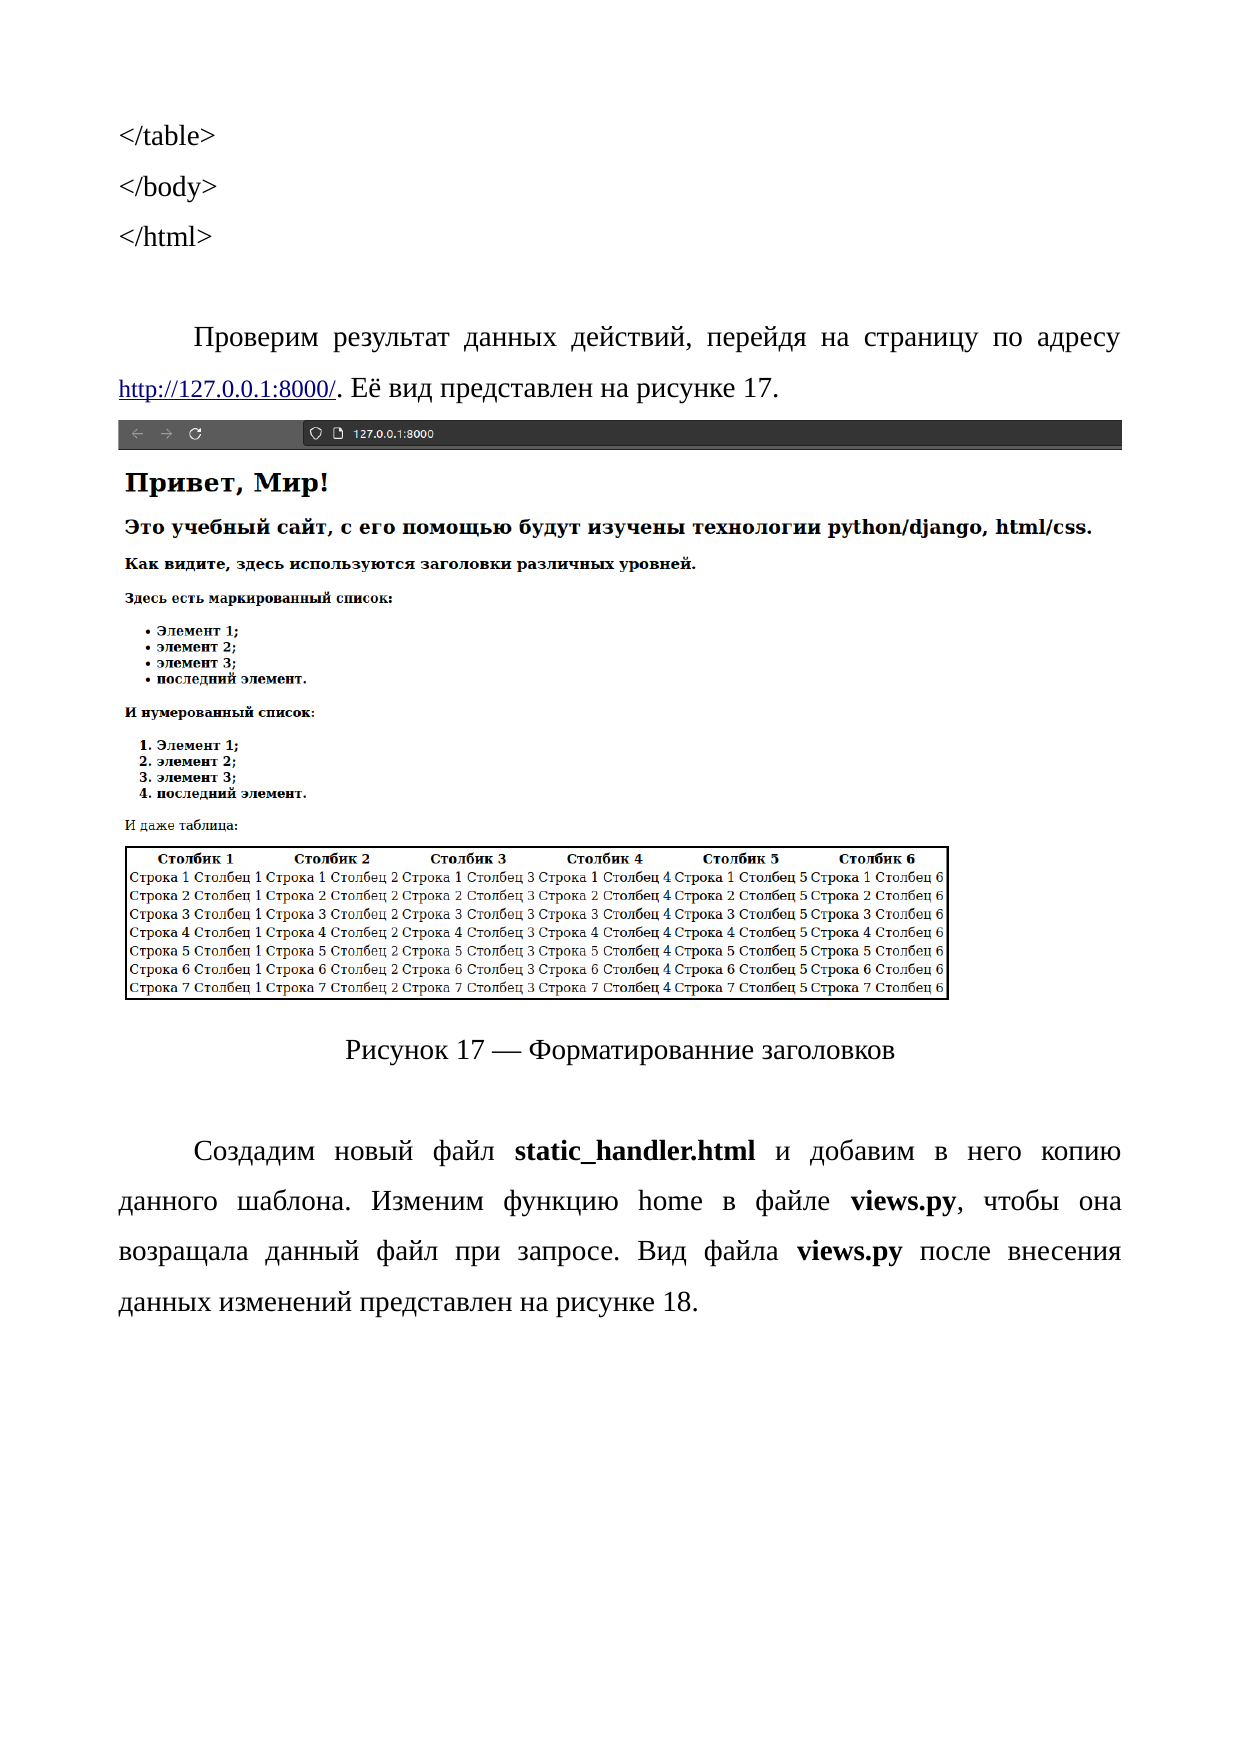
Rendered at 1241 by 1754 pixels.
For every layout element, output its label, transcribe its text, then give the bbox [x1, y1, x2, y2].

text </table> [118, 118, 1122, 152]
picture [118, 420, 1122, 1016]
text Рисунок 17 — Форматированние заголовков [118, 1016, 1122, 1066]
text </body> [118, 169, 1122, 202]
text Проверим результат данных действий, перейдя на страницу по адресу http://127.0.0.1:8000/. Её вид представлен на рисунке 17. [118, 319, 1122, 403]
text </html> [118, 219, 1122, 252]
text Создадим новый файл static_handler.html и добавим в него копию данного шаблона. Изменим функцию home в файле views.py, чтобы она возращала данный файл при запросе. Вид файла views.py после внесения данных изменений представлен на рисунке 18. [118, 1133, 1122, 1317]
